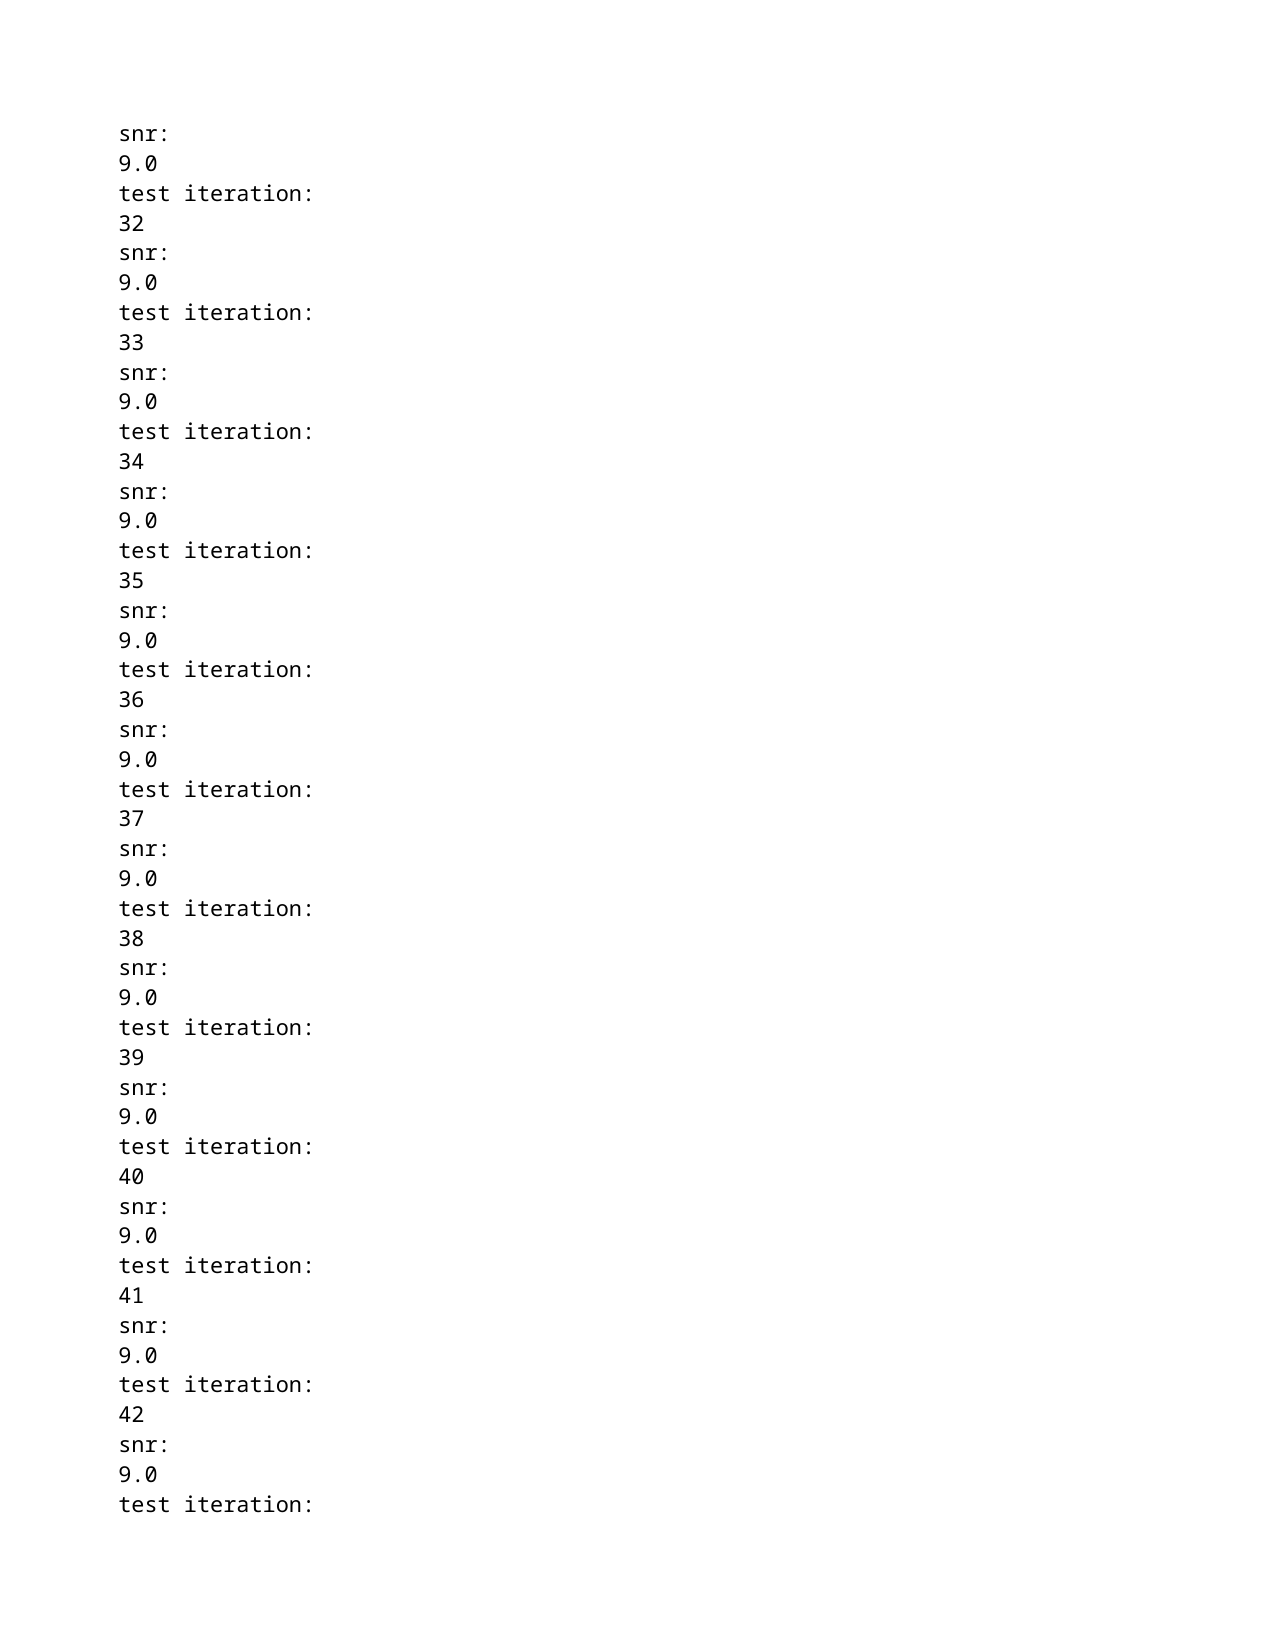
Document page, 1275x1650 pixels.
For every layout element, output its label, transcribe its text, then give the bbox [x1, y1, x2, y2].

text test iteration: [118, 1012, 1157, 1042]
text test iteration: [118, 535, 1157, 565]
text test iteration: [118, 416, 1157, 446]
text 9.0 [118, 386, 1157, 416]
text snr: [118, 476, 1157, 505]
text 9.0 [118, 863, 1157, 893]
text 35 [118, 565, 1157, 595]
text snr: [118, 1071, 1157, 1101]
text 38 [118, 922, 1157, 952]
text snr: [118, 595, 1157, 624]
text 41 [118, 1280, 1157, 1310]
text snr: [118, 952, 1157, 982]
text 33 [118, 327, 1157, 356]
text snr: [118, 118, 1157, 148]
text 34 [118, 446, 1157, 476]
text snr: [118, 714, 1157, 744]
text 36 [118, 684, 1157, 714]
text 9.0 [118, 1220, 1157, 1250]
text test iteration: [118, 178, 1157, 207]
text 9.0 [118, 505, 1157, 535]
text 9.0 [118, 1101, 1157, 1131]
text 42 [118, 1399, 1157, 1429]
text snr: [118, 237, 1157, 267]
text snr: [118, 1429, 1157, 1459]
text test iteration: [118, 654, 1157, 684]
text snr: [118, 833, 1157, 863]
text snr: [118, 1191, 1157, 1220]
text 40 [118, 1161, 1157, 1191]
text test iteration: [118, 1250, 1157, 1280]
text 39 [118, 1042, 1157, 1071]
text test iteration: [118, 1488, 1157, 1518]
text 9.0 [118, 1339, 1157, 1369]
text test iteration: [118, 1369, 1157, 1399]
text 9.0 [118, 267, 1157, 297]
text 9.0 [118, 624, 1157, 654]
text test iteration: [118, 893, 1157, 922]
text 32 [118, 207, 1157, 237]
text 37 [118, 803, 1157, 833]
text 9.0 [118, 1459, 1157, 1488]
text 9.0 [118, 148, 1157, 178]
text snr: [118, 356, 1157, 386]
text 9.0 [118, 982, 1157, 1012]
text test iteration: [118, 297, 1157, 327]
text test iteration: [118, 1131, 1157, 1161]
text snr: [118, 1310, 1157, 1339]
text 9.0 [118, 744, 1157, 773]
text test iteration: [118, 773, 1157, 803]
